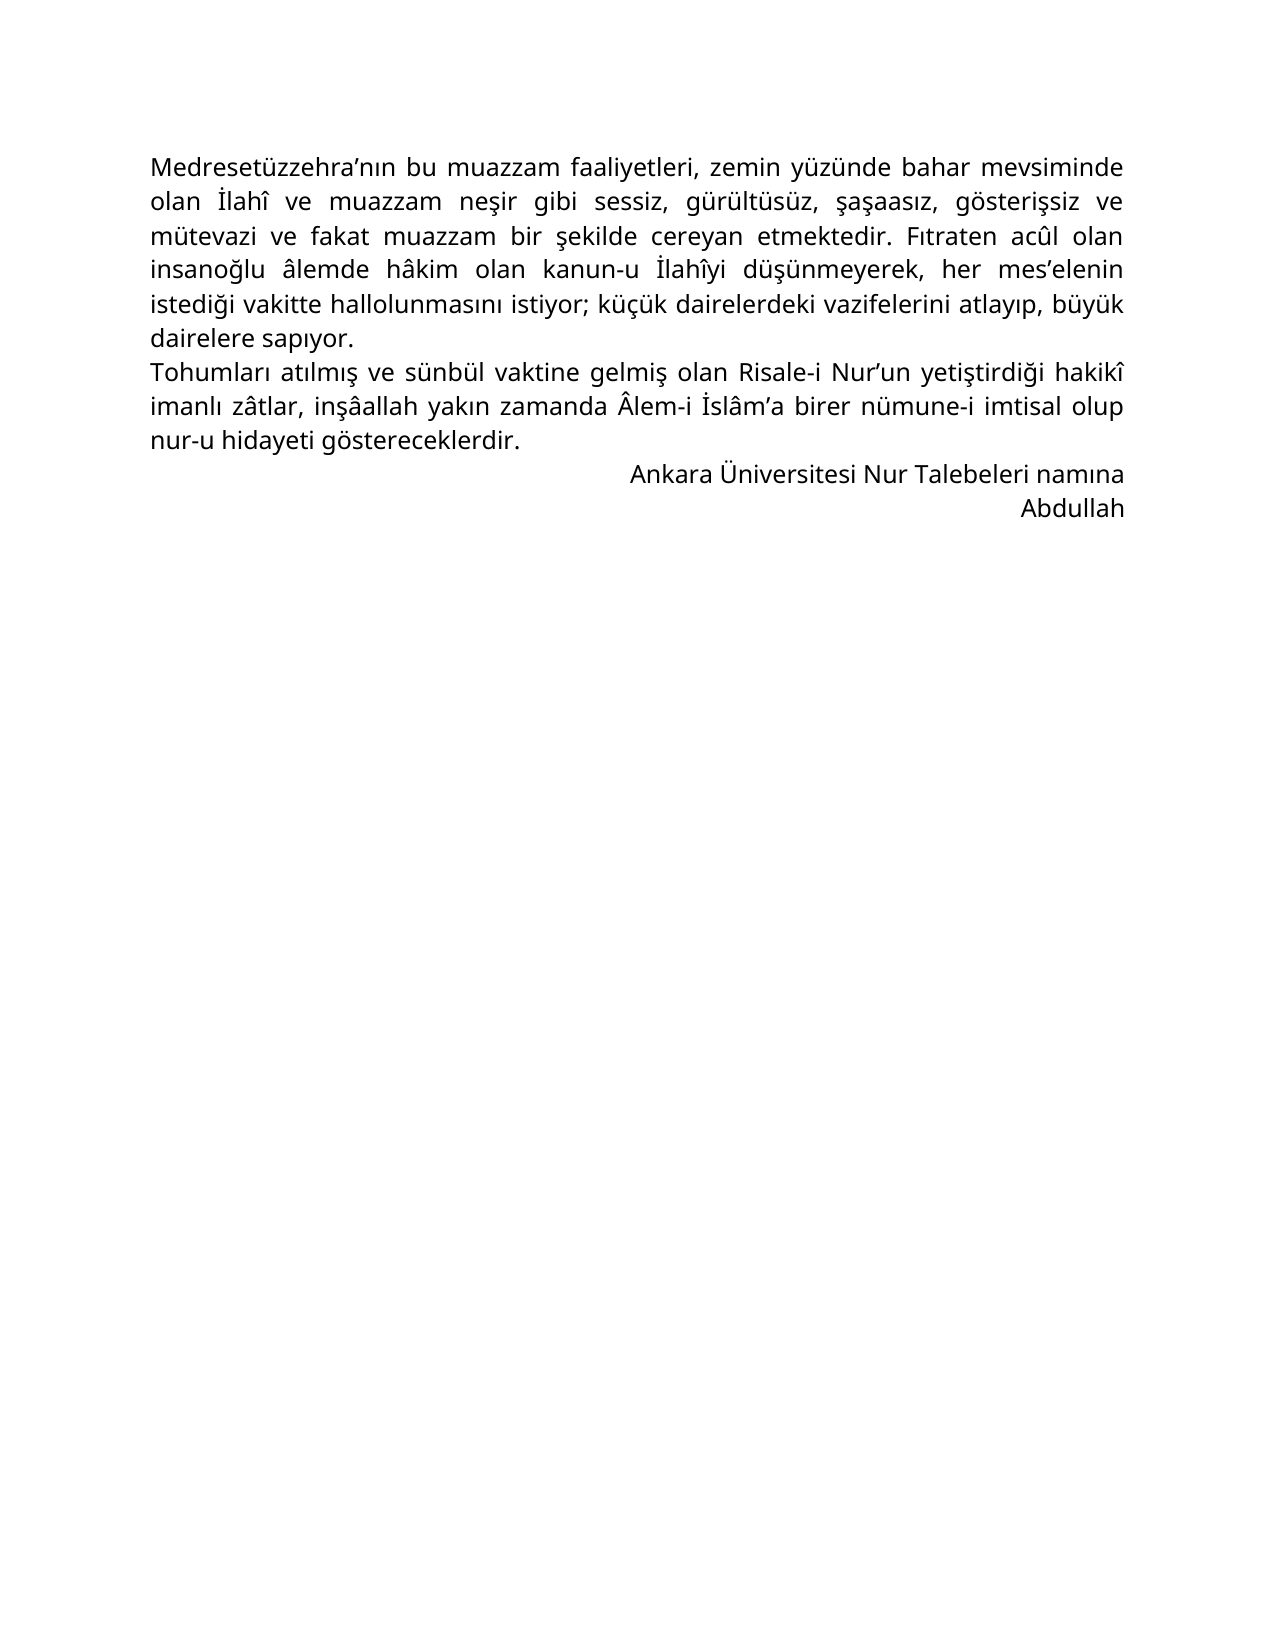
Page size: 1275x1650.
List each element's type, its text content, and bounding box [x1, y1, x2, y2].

text Abdullah [150, 491, 1125, 525]
text Ankara Üniversitesi Nur Talebeleri namına [150, 457, 1125, 491]
text Medresetüzzehra’nın bu muazzam faaliyetleri, zemin yüzünde bahar mevsiminde olan İlahî ve muazzam neşir gibi sessiz, gürültüsüz, şaşaasız, gösterişsiz ve mütevazi ve fakat muazzam bir şekilde cereyan etmektedir. Fıtraten acûl olan insanoğlu âlemde hâkim olan kanun-u İlahîyi düşünmeyerek, her mes’elenin istediği vakitte hallolunmasını istiyor; küçük dairelerdeki vazifelerini atlayıp, büyük dairelere sapıyor. [150, 150, 1125, 354]
text Tohumları atılmış ve sünbül vaktine gelmiş olan Risale-i Nur’un yetiştirdiği hakikî imanlı zâtlar, inşâallah yakın zamanda Âlem-i İslâm’a birer nümune-i imtisal olup nur-u hidayeti göstereceklerdir. [150, 354, 1125, 457]
